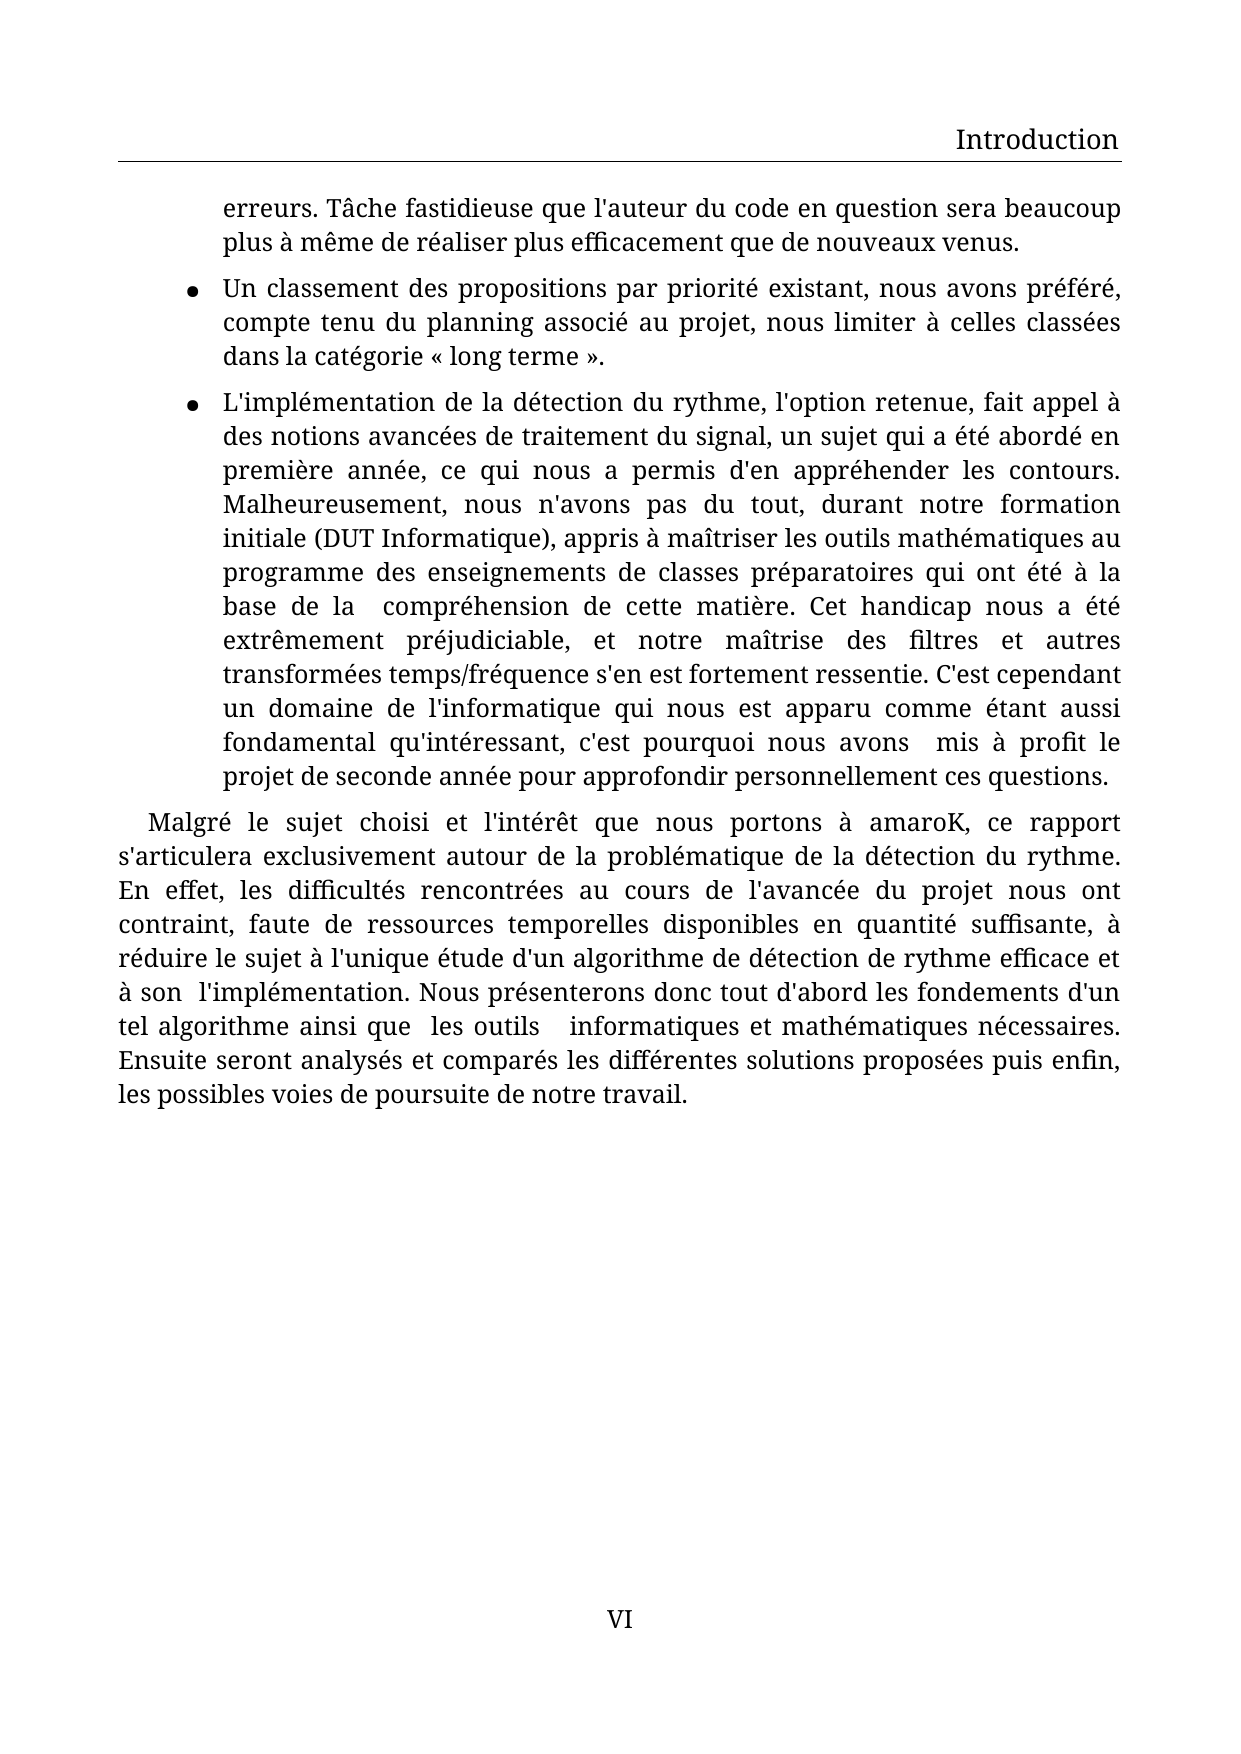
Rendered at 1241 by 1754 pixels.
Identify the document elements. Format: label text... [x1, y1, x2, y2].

text Malgré le sujet choisi et l'intérêt que nous portons à amaroK, ce rapport s'articulera exclusivement autour de la problématique de la détection du rythme. En effet, les difficultés rencontrées au cours de l'avancée du projet nous ont contraint, faute de ressources temporelles disponibles en quantité suffisante, à réduire le sujet à l'unique étude d'un algorithme de détection de rythme efficace et à son l'implémentation. Nous présenterons donc tout d'abord les fondements d'un tel algorithme ainsi que les outils informatiques et mathématiques nécessaires. Ensuite seront analysés et comparés les différentes solutions proposées puis enfin, les possibles voies de poursuite de notre travail. [118, 805, 1122, 1111]
list L'implémentation de la détection du rythme, l'option retenue, fait appel à des notions avancées de traitement du signal, un sujet qui a été abordé en première année, ce qui nous a permis d'en appréhender les contours. Malheureusement, nous n'avons pas du tout, durant notre formation initiale (DUT Informatique), appris à maîtriser les outils mathématiques au programme des enseignements de classes préparatoires qui ont été à la base de la compréhension de cette matière. Cet handicap nous a été extrêmement préjudiciable, et notre maîtrise des filtres et autres transformées temps/fréquence s'en est fortement ressentie. C'est cependant un domaine de l'informatique qui nous est apparu comme étant aussi fondamental qu'intéressant, c'est pourquoi nous avons mis à profit le projet de seconde année pour approfondir personnellement ces questions. [156, 385, 1122, 793]
list Un classement des propositions par priorité existant, nous avons préféré, compte tenu du planning associé au projet, nous limiter à celles classées dans la catégorie « long terme ». [156, 271, 1122, 373]
list erreurs. Tâche fastidieuse que l'auteur du code en question sera beaucoup plus à même de réaliser plus efficacement que de nouveaux venus. [156, 190, 1122, 258]
